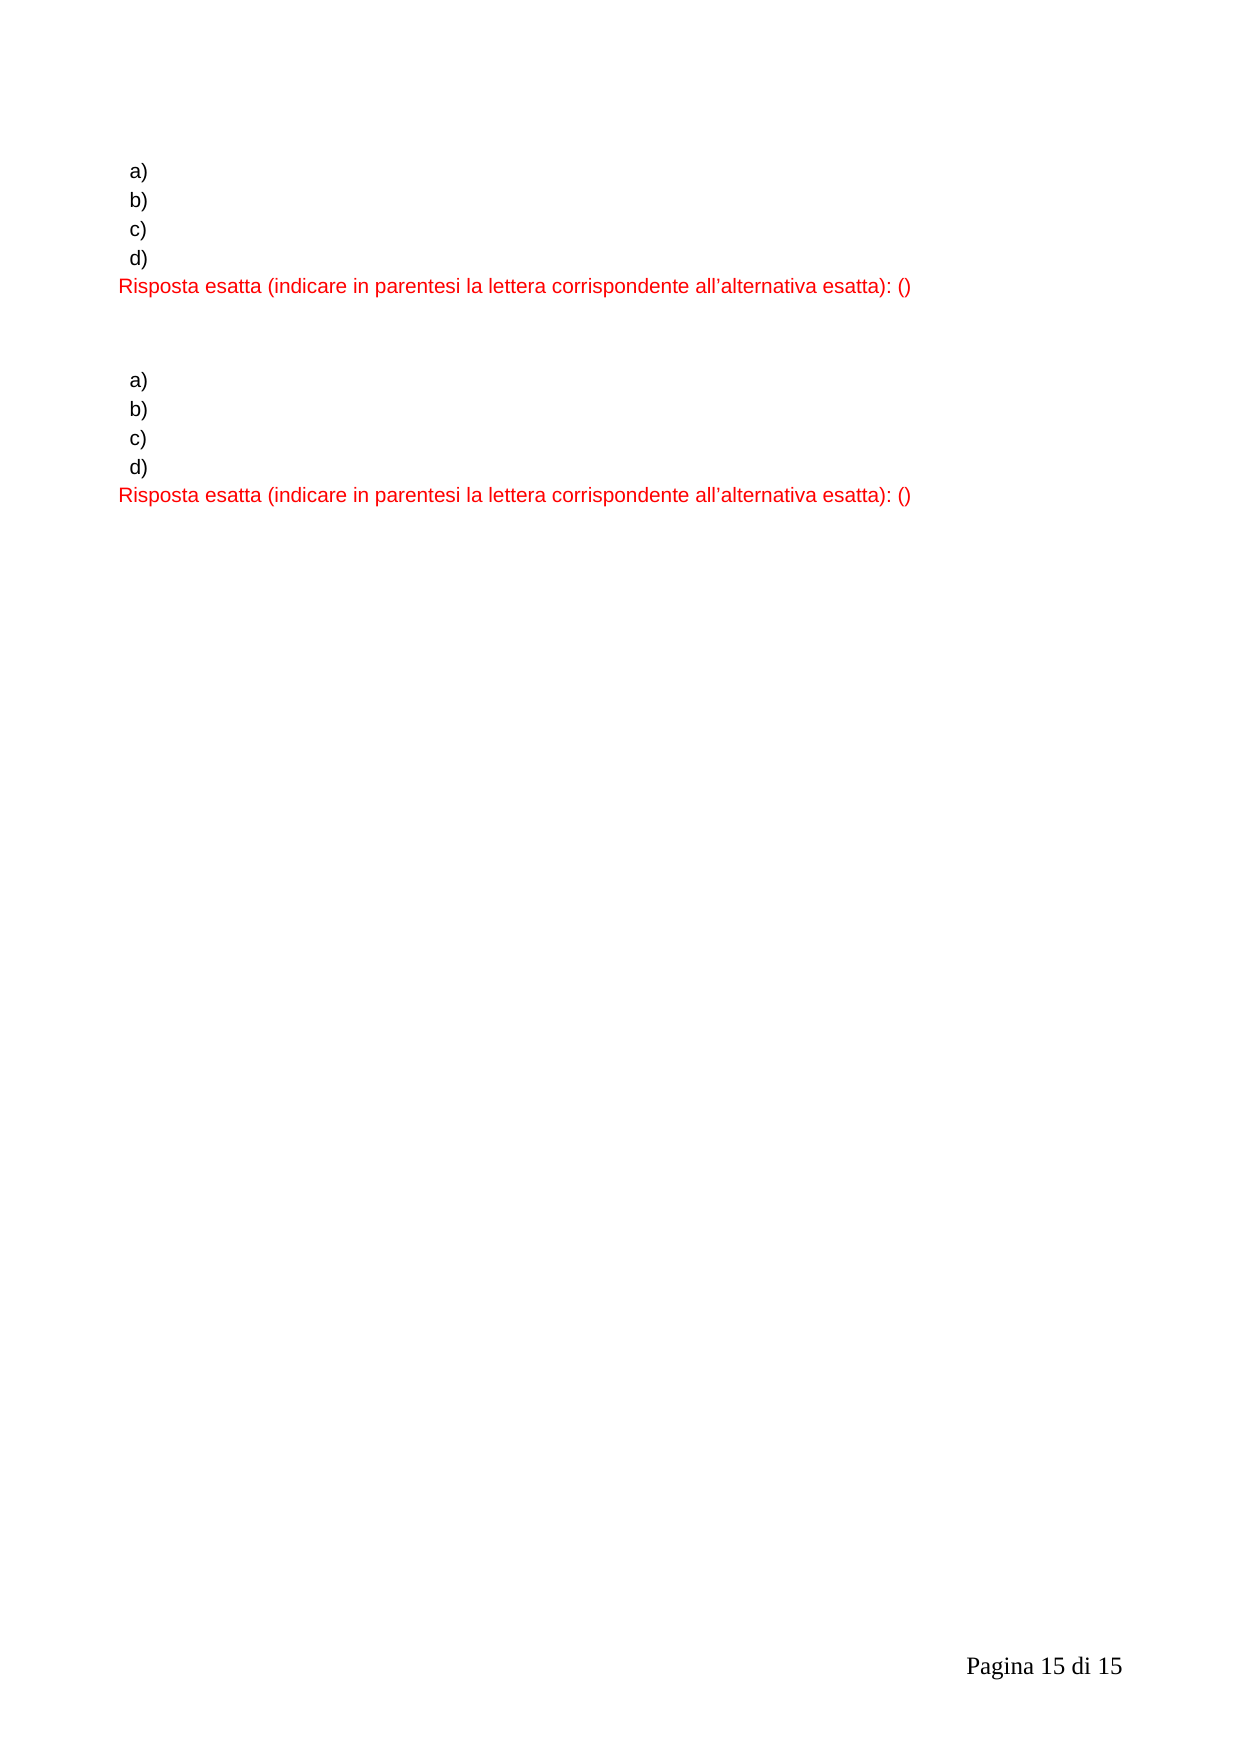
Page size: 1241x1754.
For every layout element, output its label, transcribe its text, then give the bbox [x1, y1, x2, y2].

table_cell [56, 188, 118, 217]
table_cell c) [118, 217, 159, 246]
table_header 100 [56, 327, 118, 356]
table_header 99 [56, 118, 118, 147]
table_cell d) [118, 246, 159, 274]
table_cell [159, 188, 1142, 217]
table_cell [56, 217, 118, 246]
text Risposta esatta (indicare in parentesi la lettera corrispondente all’alternativa esatta): () [118, 483, 1122, 507]
table_cell [56, 455, 118, 483]
table_cell [159, 147, 1142, 188]
table_cell [159, 455, 1142, 483]
table_cell a) [118, 356, 159, 397]
table_header [118, 327, 1142, 356]
table_cell [56, 397, 118, 426]
table_cell b) [118, 397, 159, 426]
table_cell d) [118, 455, 159, 483]
table_cell [159, 217, 1142, 246]
table_cell a) [118, 147, 159, 188]
table_cell [56, 147, 118, 188]
table_cell [56, 356, 118, 397]
table_cell b) [118, 188, 159, 217]
table_cell [159, 356, 1142, 397]
table_cell [159, 246, 1142, 274]
table_cell [56, 246, 118, 274]
table_cell [159, 426, 1142, 454]
table_cell [56, 426, 118, 454]
text Risposta esatta (indicare in parentesi la lettera corrispondente all’alternativa esatta): () [118, 274, 1122, 298]
table_cell [159, 397, 1142, 426]
table_header [118, 118, 1142, 147]
table_cell c) [118, 426, 159, 454]
